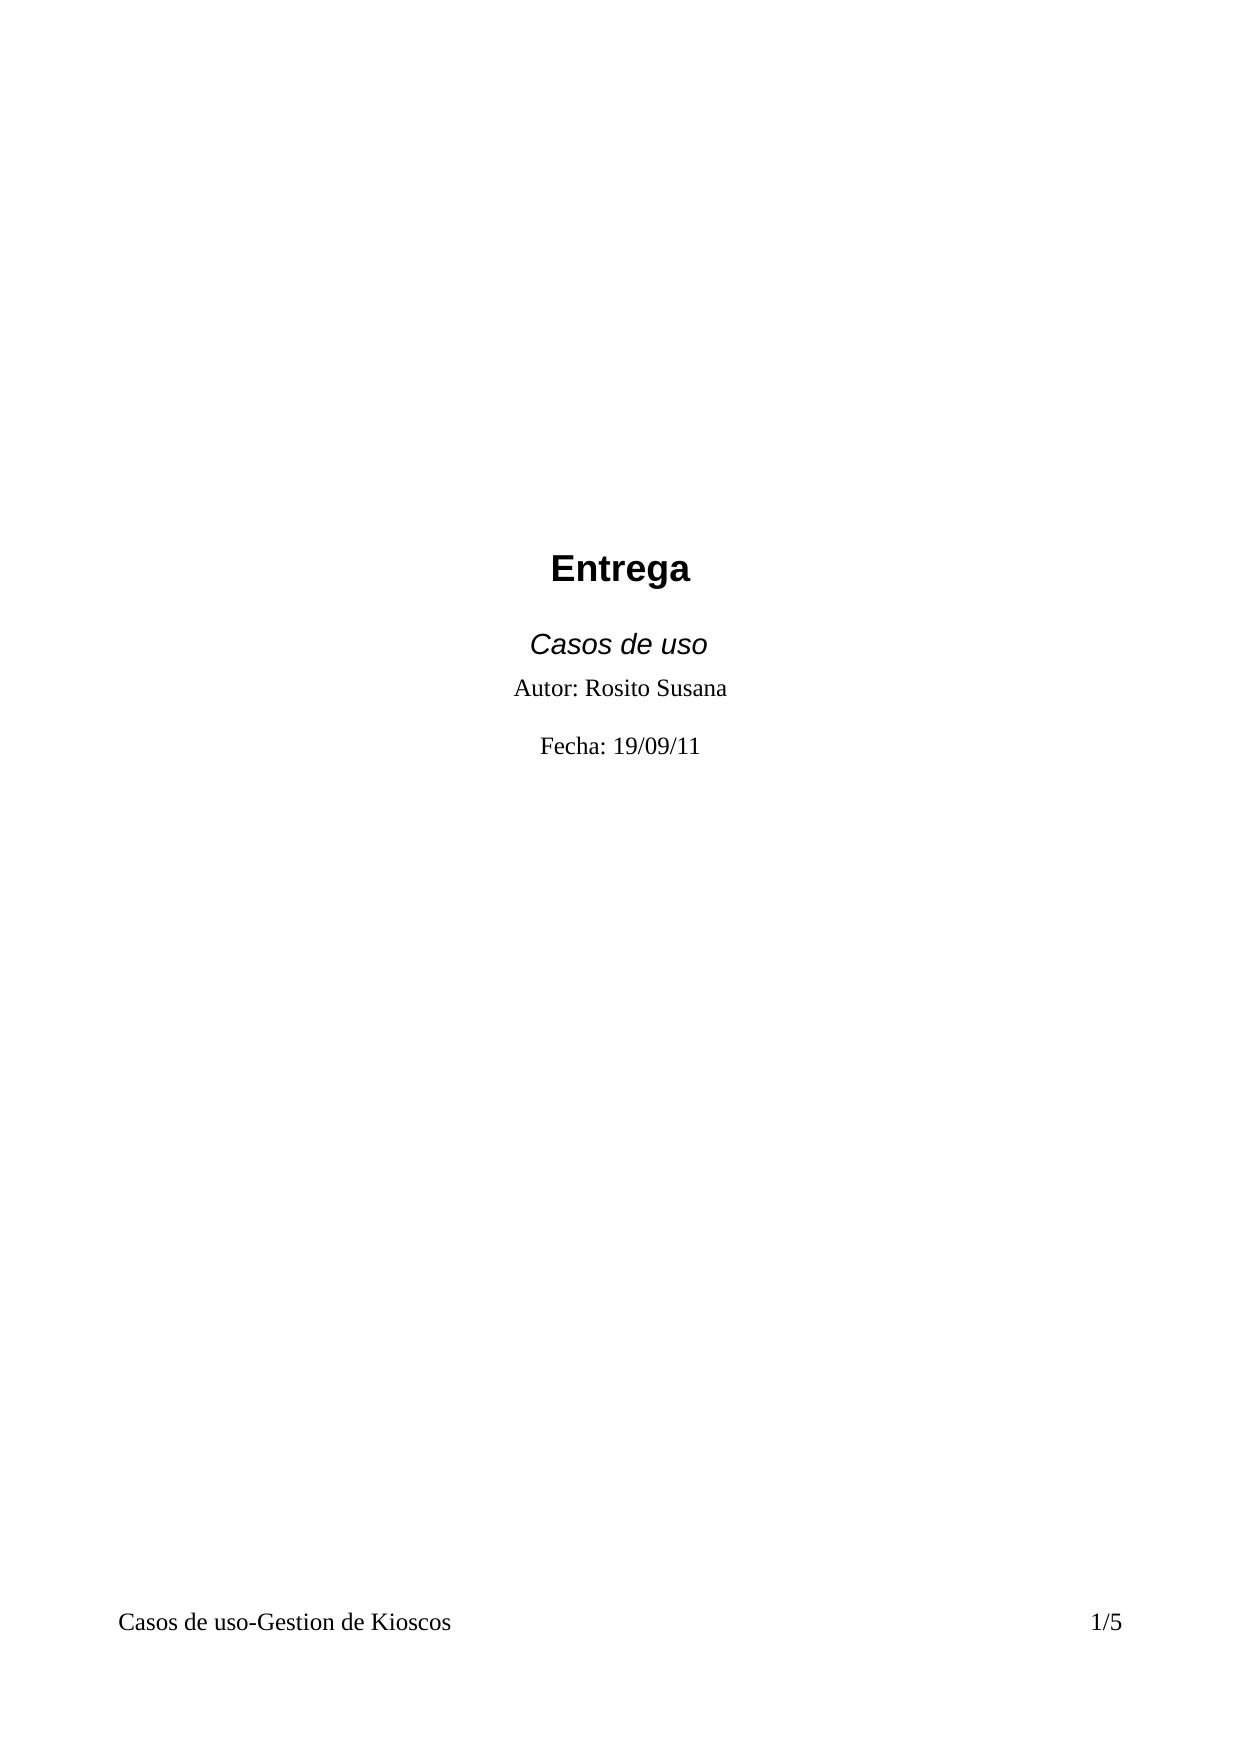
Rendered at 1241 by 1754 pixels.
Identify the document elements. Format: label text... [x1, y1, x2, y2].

text Fecha: 19/09/11 [177, 731, 1063, 760]
subtitle Casos de uso [118, 627, 1122, 660]
text Autor: Rosito Susana [177, 673, 1063, 702]
title Entrega [118, 546, 1122, 589]
